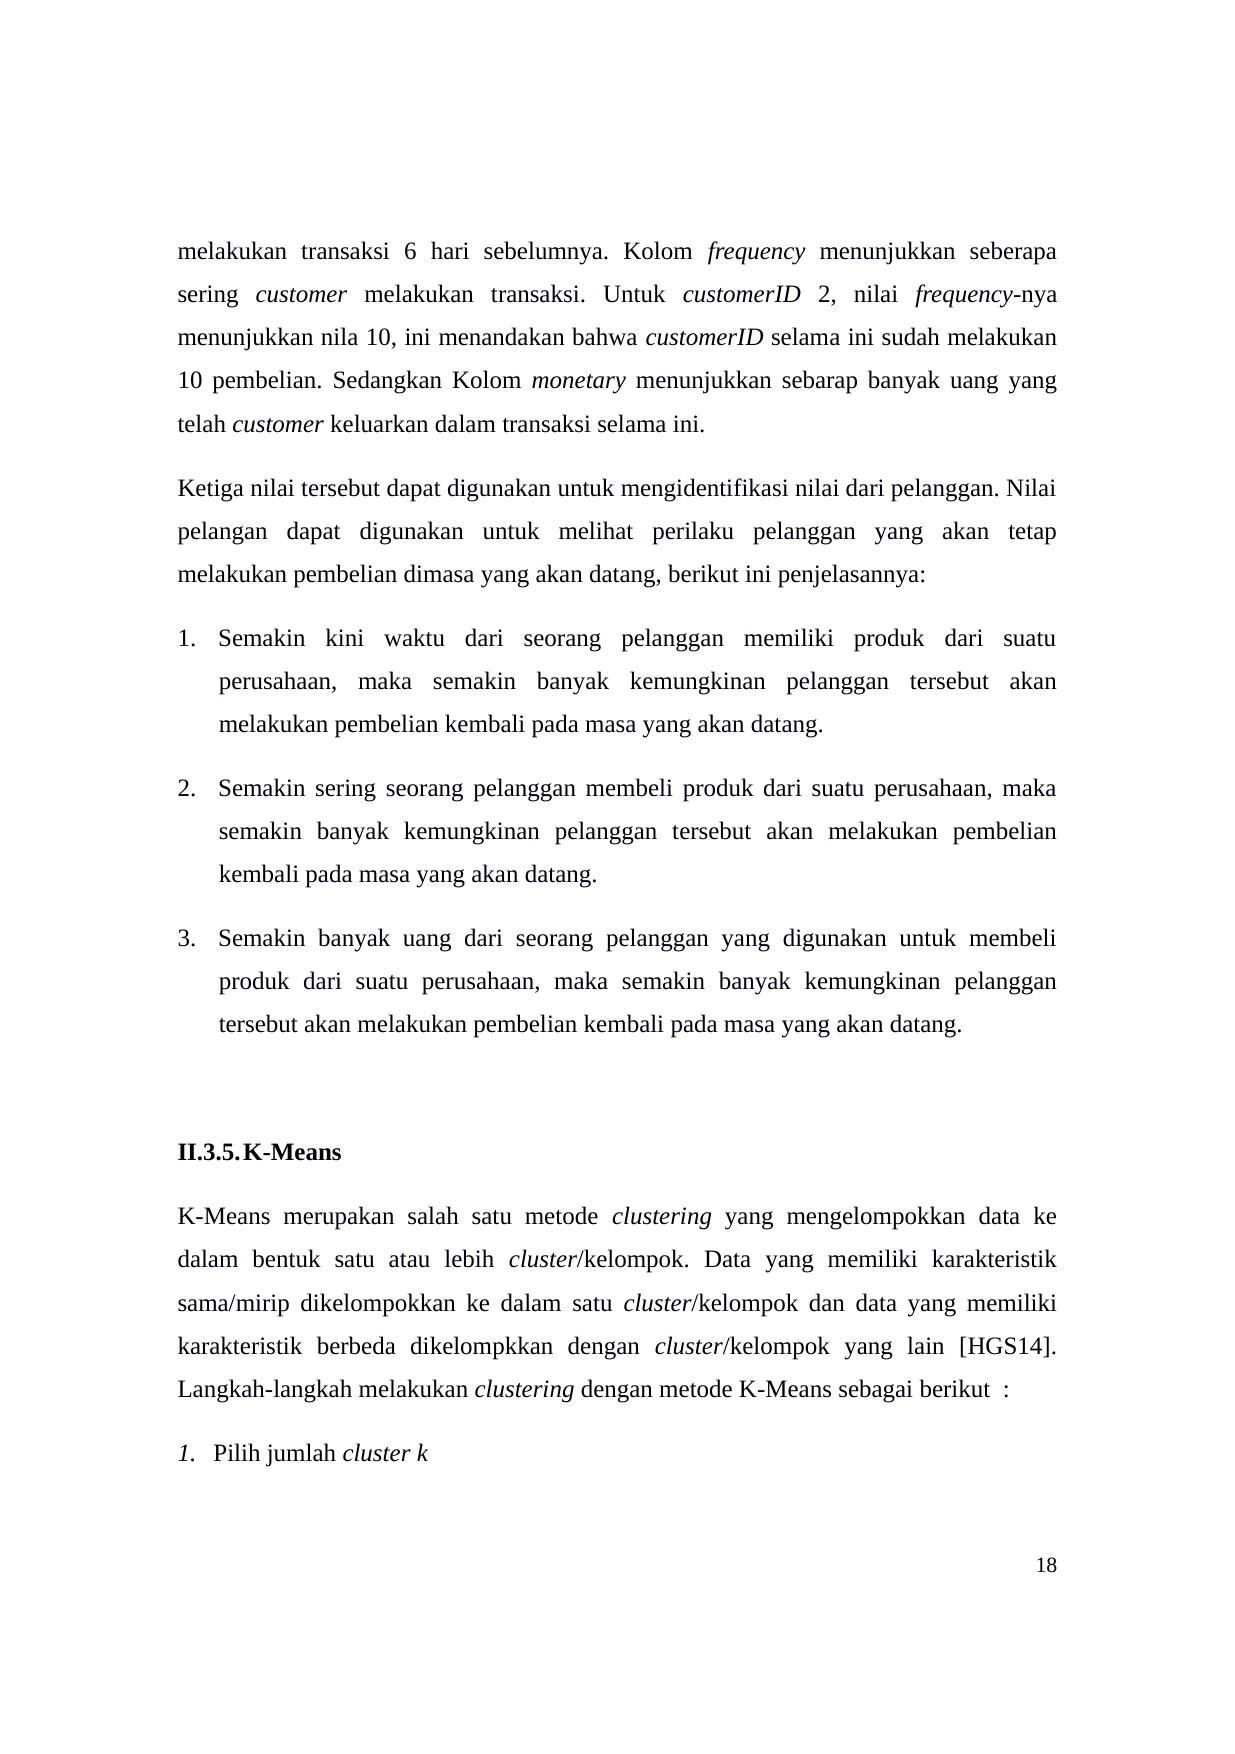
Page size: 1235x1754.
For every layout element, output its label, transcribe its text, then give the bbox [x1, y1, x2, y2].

text K-Means merupakan salah satu metode clustering yang mengelompokkan data ke dalam bentuk satu atau lebih cluster/kelompok. Data yang memiliki karakteristik sama/mirip dikelompokkan ke dalam satu cluster/kelompok dan data yang memiliki karakteristik berbeda dikelompkkan dengan cluster/kelompok yang lain [HGS14]. Langkah-langkah melakukan clustering dengan metode K-Means sebagai berikut : [177, 1201, 1057, 1403]
list Semakin sering seorang pelanggan membeli produk dari suatu perusahaan, maka semakin banyak kemungkinan pelanggan tersebut akan melakukan pembelian kembali pada masa yang akan datang. [177, 773, 1057, 888]
subtitle K-Means [177, 1137, 1057, 1166]
list Pilih jumlah cluster k [177, 1438, 1057, 1467]
list Semakin banyak uang dari seorang pelanggan yang digunakan untuk membeli produk dari suatu perusahaan, maka semakin banyak kemungkinan pelanggan tersebut akan melakukan pembelian kembali pada masa yang akan datang. [177, 923, 1057, 1038]
text Ketiga nilai tersebut dapat digunakan untuk mengidentifikasi nilai dari pelanggan. Nilai pelangan dapat digunakan untuk melihat perilaku pelanggan yang akan tetap melakukan pembelian dimasa yang akan datang, berikut ini penjelasannya: [177, 473, 1057, 588]
list Semakin kini waktu dari seorang pelanggan memiliki produk dari suatu perusahaan, maka semakin banyak kemungkinan pelanggan tersebut akan melakukan pembelian kembali pada masa yang akan datang. [177, 623, 1057, 738]
text melakukan transaksi 6 hari sebelumnya. Kolom frequency menunjukkan seberapa sering customer melakukan transaksi. Untuk customerID 2, nilai frequency-nya menunjukkan nila 10, ini menandakan bahwa customerID selama ini sudah melakukan 10 pembelian. Sedangkan Kolom monetary menunjukkan sebarap banyak uang yang telah customer keluarkan dalam transaksi selama ini. [177, 236, 1057, 437]
